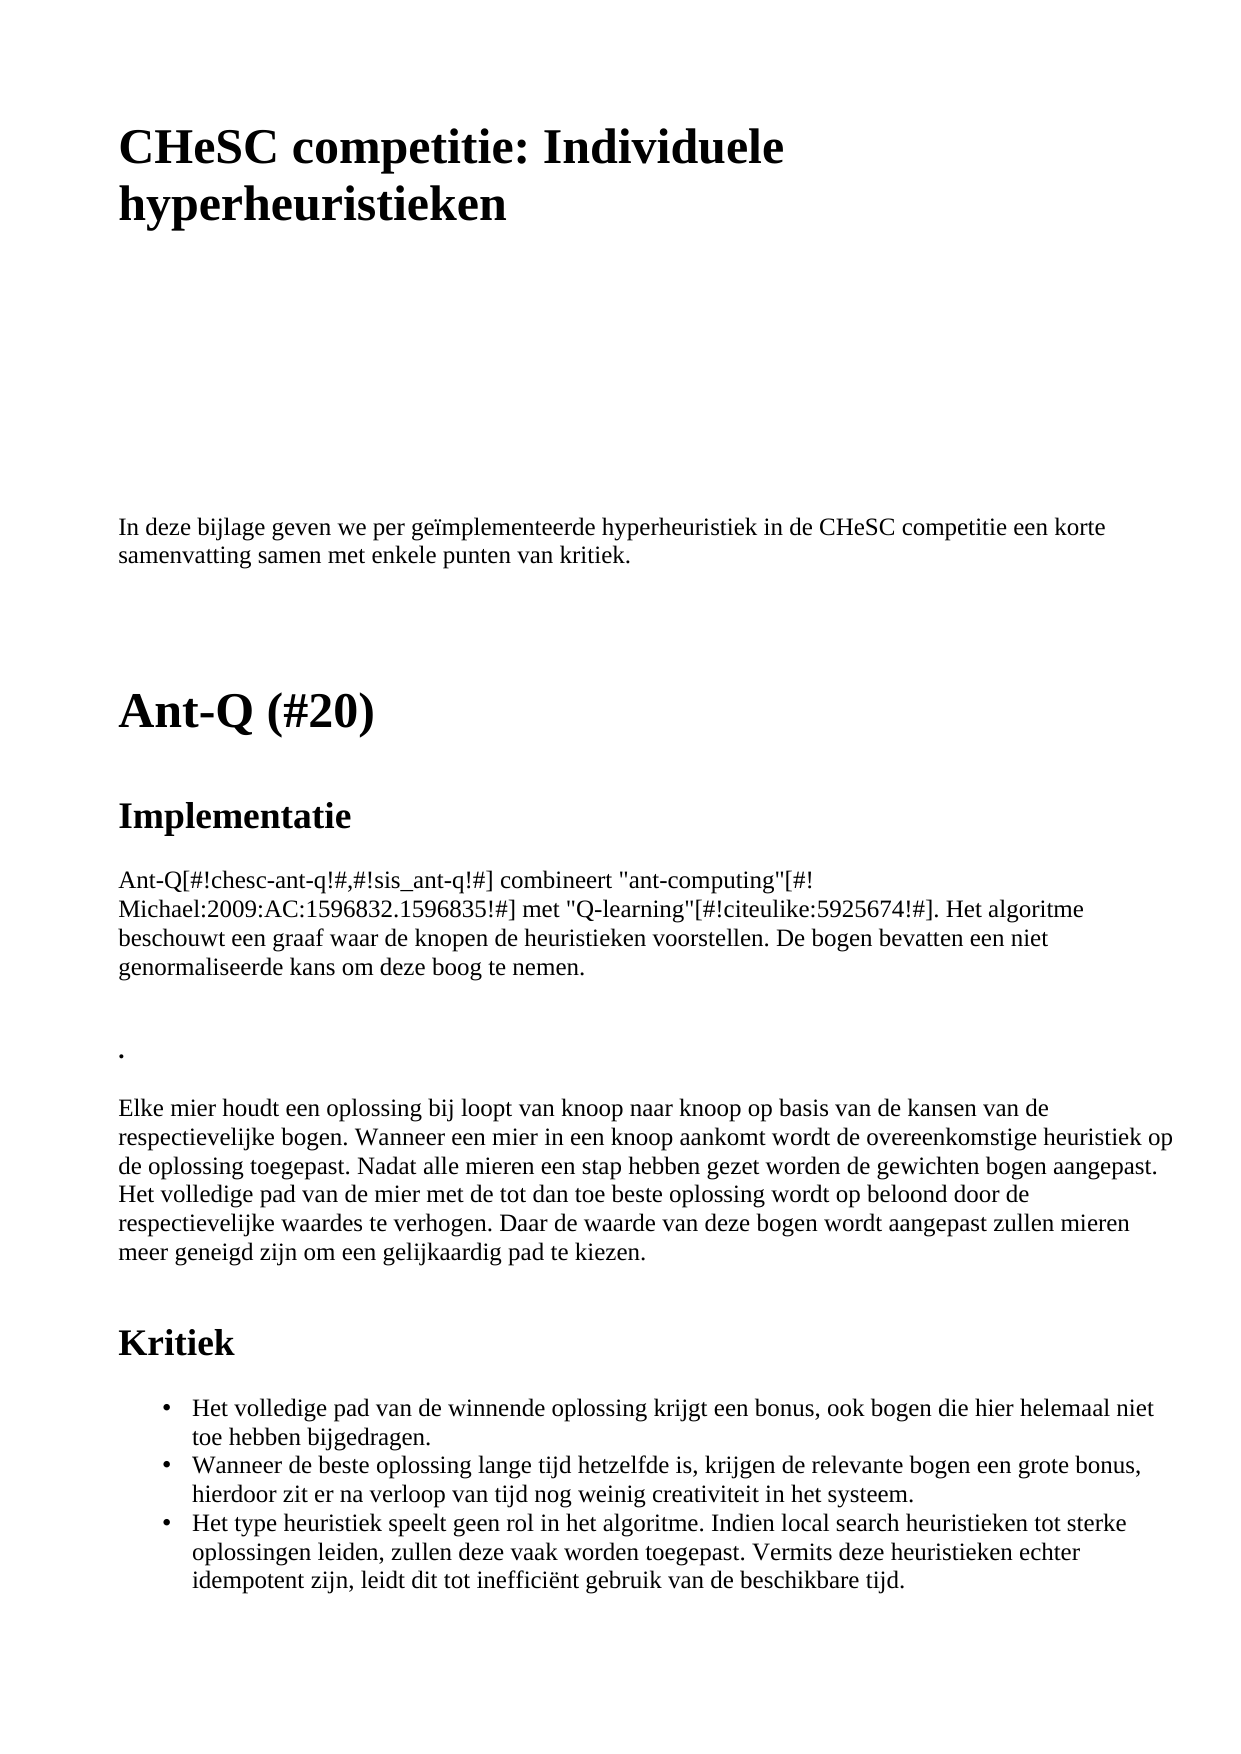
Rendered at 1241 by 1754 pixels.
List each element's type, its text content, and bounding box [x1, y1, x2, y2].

subtitle . [118, 1035, 1181, 1064]
subtitle Implementatie [118, 793, 1181, 836]
subtitle Ant-Q (#20) [118, 623, 1181, 738]
text In deze bijlage geven we per geïmplementeerde hyperheuristiek in de CHeSC competitie een korte samenvatting samen met enkele punten van kritiek. [118, 512, 1181, 569]
list Het type heuristiek speelt geen rol in het algoritme. Indien local search heuristieken tot sterke oplossingen leiden, zullen deze vaak worden toegepast. Vermits deze heuristieken echter idempotent zijn, leidt dit tot inefficiënt gebruik van de beschikbare tijd. [162, 1508, 1181, 1594]
subtitle Kritiek [118, 1320, 1181, 1363]
text Elke mier houdt een oplossing bij loopt van knoop naar knoop op basis van de kansen van de respectievelijke bogen. Wanneer een mier in een knoop aankomt wordt de overeenkomstige heuristiek op de oplossing toegepast. Nadat alle mieren een stap hebben gezet worden de gewichten bogen aangepast. Het volledige pad van de mier met de tot dan toe beste oplossing wordt op beloond door de respectievelijke waardes te verhogen. Daar de waarde van deze bogen wordt aangepast zullen mieren meer geneigd zijn om een gelijkaardig pad te kiezen. [118, 1093, 1181, 1266]
text Ant-Q[#!chesc-ant-q!#,#!sis_ant-q!#] combineert "ant-computing"[#!Michael:2009:AC:1596832.1596835!#] met "Q-learning"[#!citeulike:5925674!#]. Het algoritme beschouwt een graaf waar de knopen de heuristieken voorstellen. De bogen bevatten een niet genormaliseerde kans om deze boog te nemen. [118, 866, 1181, 981]
subtitle CHeSC competitie: Individuele hyperheuristieken [118, 59, 1181, 232]
list Het volledige pad van de winnende oplossing krijgt een bonus, ook bogen die hier helemaal niet toe hebben bijgedragen. [162, 1393, 1181, 1450]
list Wanneer de beste oplossing lange tijd hetzelfde is, krijgen de relevante bogen een grote bonus, hierdoor zit er na verloop van tijd nog weinig creativiteit in het systeem. [162, 1450, 1181, 1508]
